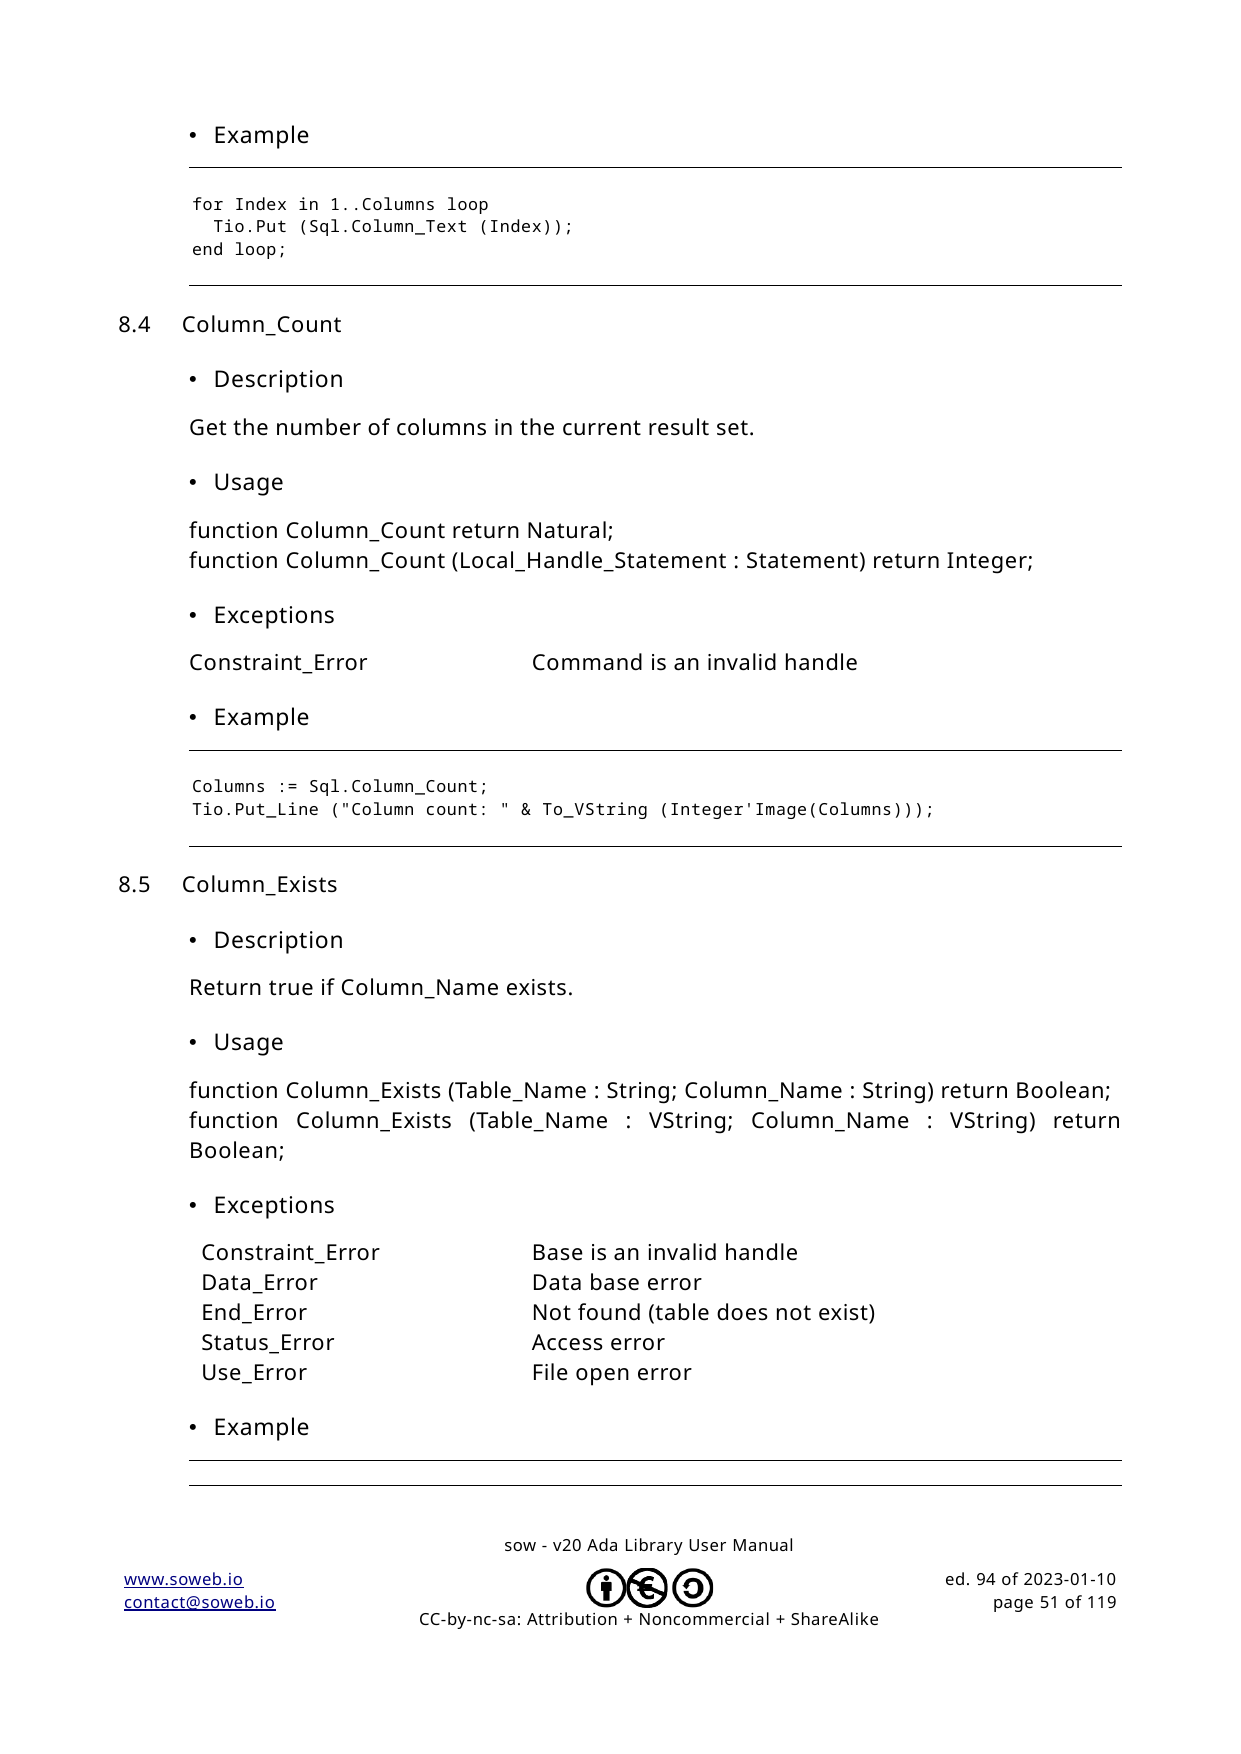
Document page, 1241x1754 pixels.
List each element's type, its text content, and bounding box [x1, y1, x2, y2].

text function Column_Count return Natural; [189, 514, 1122, 544]
subtitle Usage [189, 1026, 1122, 1057]
subtitle Exceptions [189, 598, 1122, 629]
subtitle Exceptions [189, 1188, 1122, 1219]
text Data_Error Data base error [189, 1267, 1122, 1297]
list Tio.Put (Sql.Column_Text (Index)); [189, 212, 1122, 234]
picture [672, 1568, 714, 1608]
text Return true if Column_Name exists. [189, 972, 1122, 1002]
subtitle Column_Exists [118, 869, 1122, 899]
list Tio.Put_Line ("Column count: " & To_VString (Integer'Image(Columns))); [189, 795, 1122, 846]
subtitle Example [189, 701, 1122, 732]
subtitle Description [189, 923, 1122, 954]
text Use_Error File open error [189, 1357, 1122, 1387]
text Get the number of columns in the current result set. [189, 412, 1122, 442]
subtitle Description [189, 363, 1122, 394]
subtitle Example [189, 1411, 1122, 1442]
subtitle Column_Count [118, 309, 1122, 339]
text Constraint_Error Command is an invalid handle [189, 647, 1122, 677]
text Constraint_Error Base is an invalid handle [189, 1237, 1122, 1267]
subtitle Usage [189, 466, 1122, 497]
list end loop; [189, 234, 1122, 285]
text function Column_Exists (Table_Name : VString; Column_Name : VString) return Boolean; [189, 1104, 1122, 1164]
text Status_Error Access error [189, 1327, 1122, 1357]
text function Column_Exists (Table_Name : String; Column_Name : String) return Boolean; [189, 1074, 1122, 1104]
text End_Error Not found (table does not exist) [189, 1297, 1122, 1327]
list Columns := Sql.Column_Count; [189, 751, 1122, 795]
text function Column_Count (Local_Handle_Statement : Statement) return Integer; [189, 544, 1122, 574]
subtitle Example [189, 118, 1122, 149]
list for Index in 1..Columns loop [189, 168, 1122, 212]
picture [585, 1568, 668, 1608]
